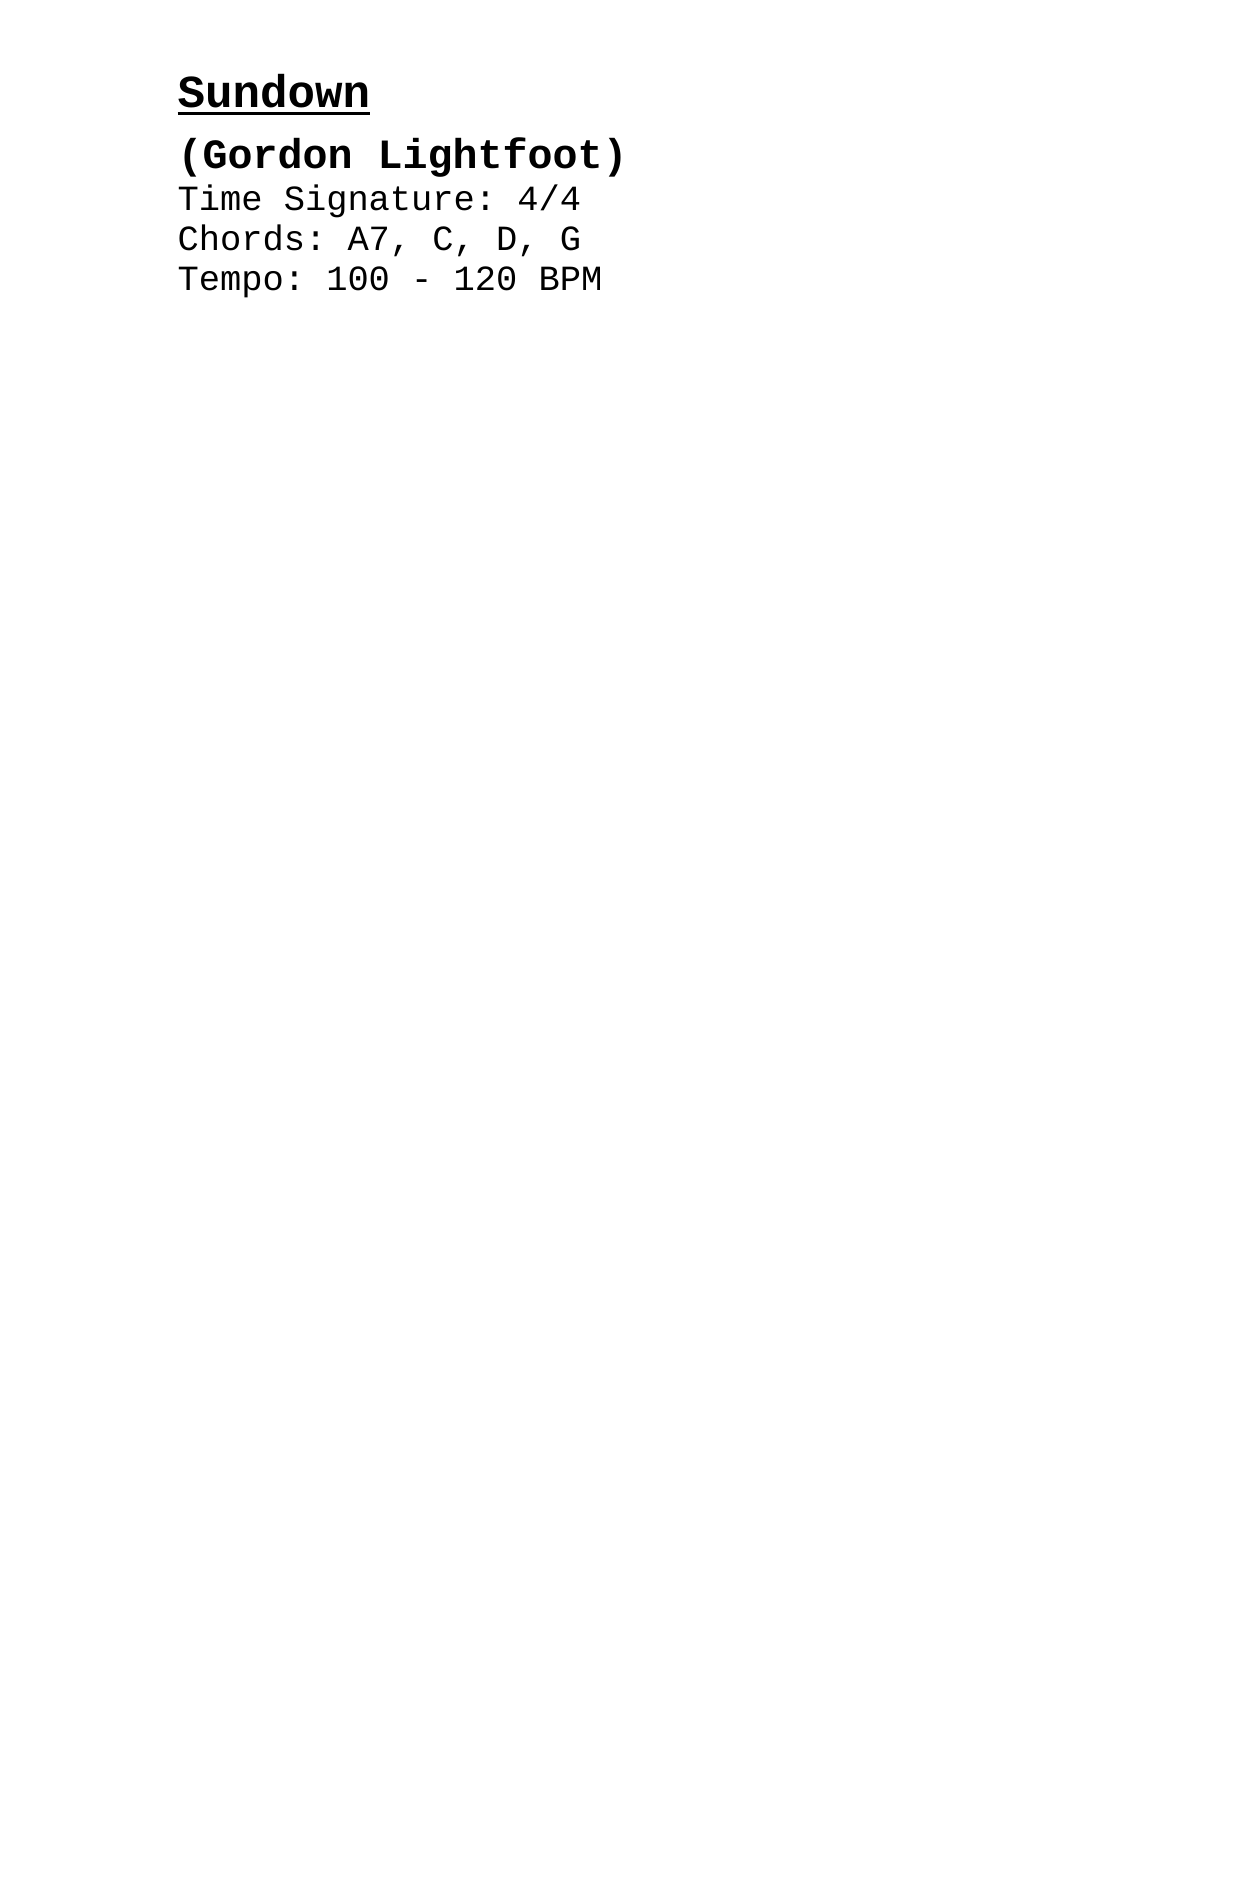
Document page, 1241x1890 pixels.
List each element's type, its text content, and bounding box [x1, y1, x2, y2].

subtitle Sundown [177, 69, 1196, 121]
subtitle (Gordon Lightfoot) [177, 134, 1196, 181]
text Time Signature: 4/4 [177, 181, 1196, 221]
text Chords: A7, C, D, G [177, 221, 1196, 261]
text Tempo: 100 - 120 BPM [177, 261, 1196, 301]
